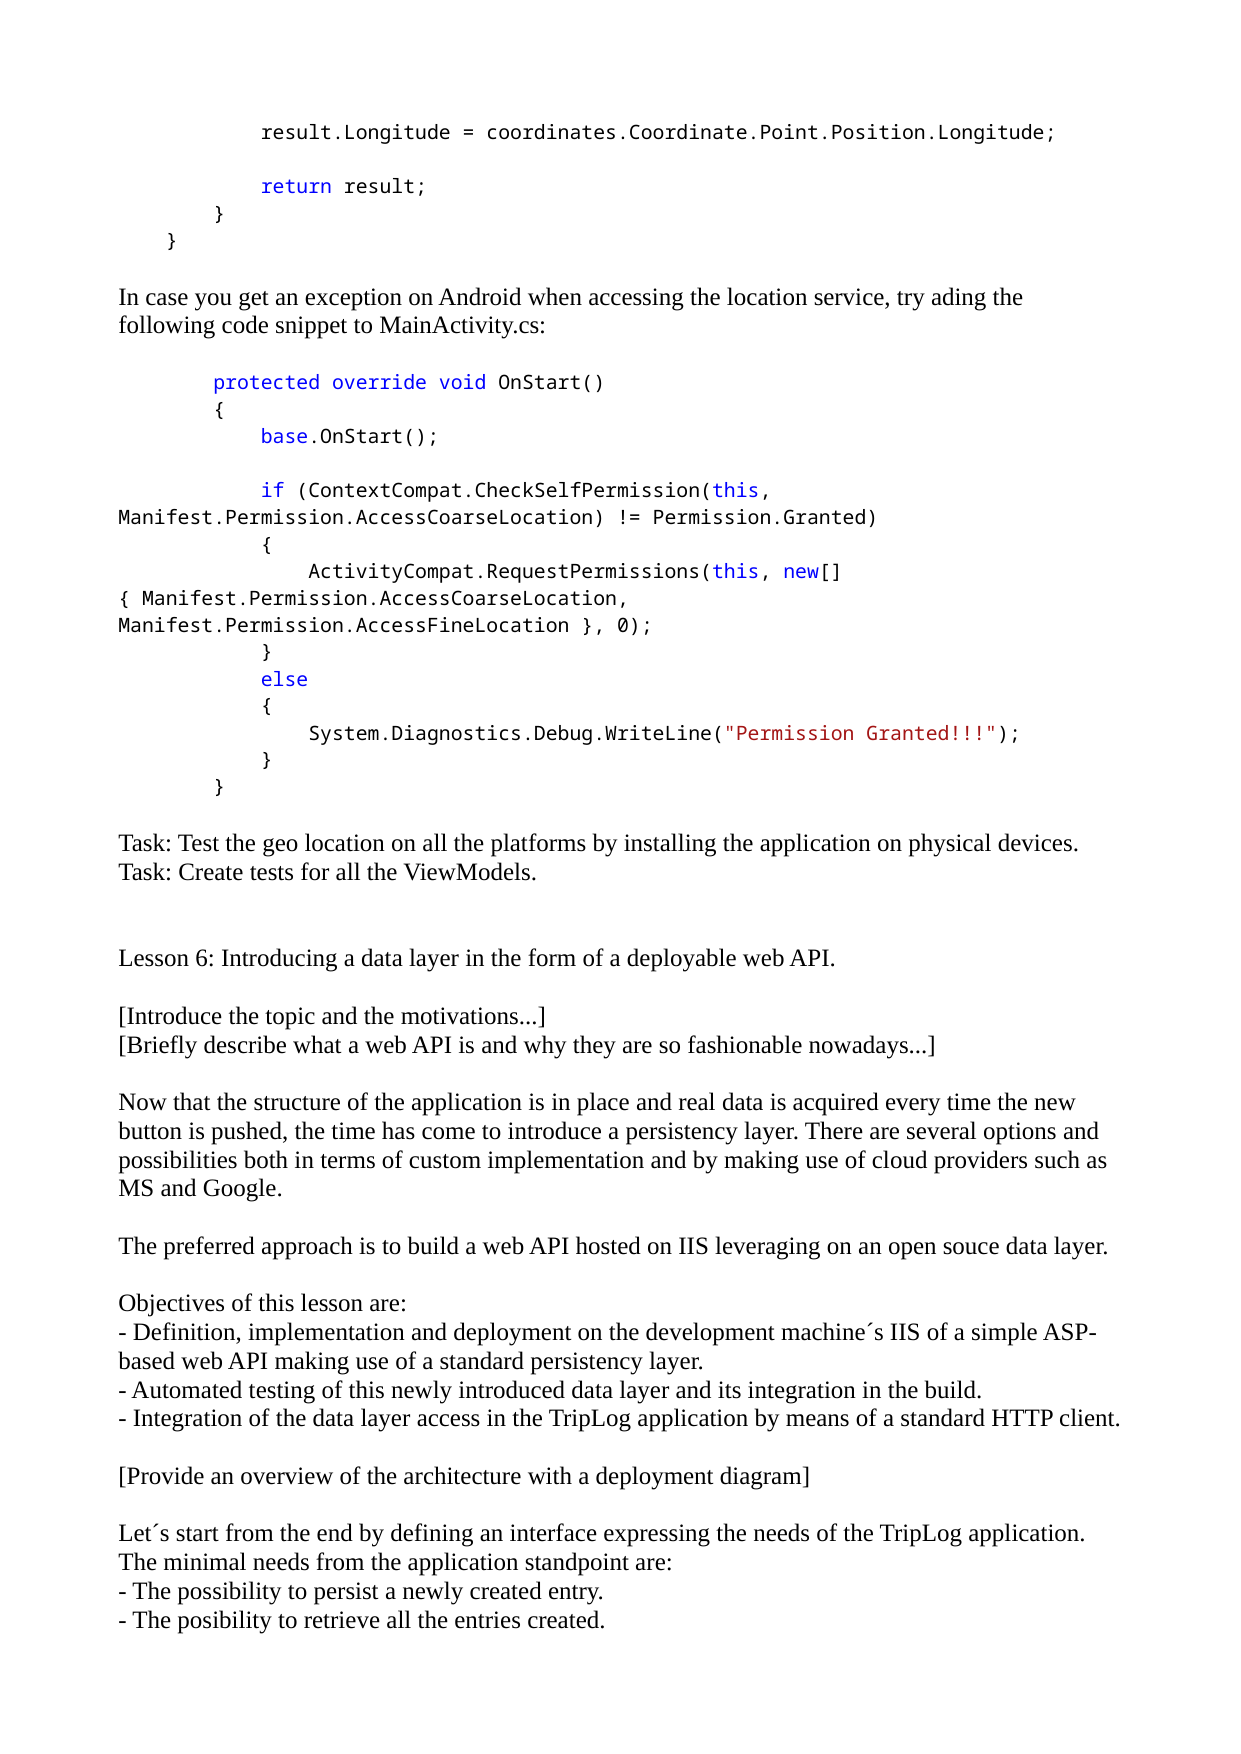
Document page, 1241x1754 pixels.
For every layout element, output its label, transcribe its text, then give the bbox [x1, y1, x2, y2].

text ActivityCompat.RequestPermissions(this, new[] { Manifest.Permission.AccessCoarseLocation, Manifest.Permission.AccessFineLocation }, 0); [118, 557, 1122, 638]
text { [118, 395, 1122, 422]
text { [118, 692, 1122, 719]
text - Definition, implementation and deployment on the development machine´s IIS of a simple ASP-based web API making use of a standard persistency layer. [118, 1317, 1122, 1375]
text base.OnStart(); [118, 422, 1122, 449]
text - Automated testing of this newly introduced data layer and its integration in the build. [118, 1375, 1122, 1403]
text [Briefly describe what a web API is and why they are so fashionable nowadays...] [118, 1030, 1122, 1058]
text return result; [118, 172, 1122, 199]
text Lesson 6: Introducing a data layer in the form of a deployable web API. [118, 943, 1122, 972]
text protected override void OnStart() [118, 368, 1122, 395]
text } [118, 226, 1122, 253]
text else [118, 665, 1122, 692]
text [Introduce the topic and the motivations...] [118, 1001, 1122, 1030]
text Objectives of this lesson are: [118, 1288, 1122, 1317]
text Now that the structure of the application is in place and real data is acquired every time the new button is pushed, the time has come to introduce a persistency layer. There are several options and possibilities both in terms of custom implementation and by making use of cloud providers such as MS and Google. [118, 1087, 1122, 1202]
text - The posibility to retrieve all the entries created. [118, 1605, 1122, 1633]
text } [118, 638, 1122, 665]
text Task: Test the geo location on all the platforms by installing the application on physical devices. [118, 828, 1122, 857]
text The preferred approach is to build a web API hosted on IIS leveraging on an open souce data layer. [118, 1231, 1122, 1260]
text - Integration of the data layer access in the TripLog application by means of a standard HTTP client. [118, 1403, 1122, 1432]
text System.Diagnostics.Debug.WriteLine("Permission Granted!!!"); [118, 719, 1122, 746]
text } [118, 746, 1122, 773]
text result.Longitude = coordinates.Coordinate.Point.Position.Longitude; [118, 118, 1122, 145]
text } [118, 773, 1122, 800]
text In case you get an exception on Android when accessing the location service, try ading the following code snippet to MainActivity.cs: [118, 282, 1122, 339]
text } [118, 199, 1122, 226]
text Let´s start from the end by defining an interface expressing the needs of the TripLog application. The minimal needs from the application standpoint are: [118, 1518, 1122, 1576]
text Task: Create tests for all the ViewModels. [118, 857, 1122, 886]
text [Provide an overview of the architecture with a deployment diagram] [118, 1461, 1122, 1490]
text if (ContextCompat.CheckSelfPermission(this, Manifest.Permission.AccessCoarseLocation) != Permission.Granted) [118, 476, 1122, 530]
text { [118, 530, 1122, 557]
text - The possibility to persist a newly created entry. [118, 1576, 1122, 1605]
